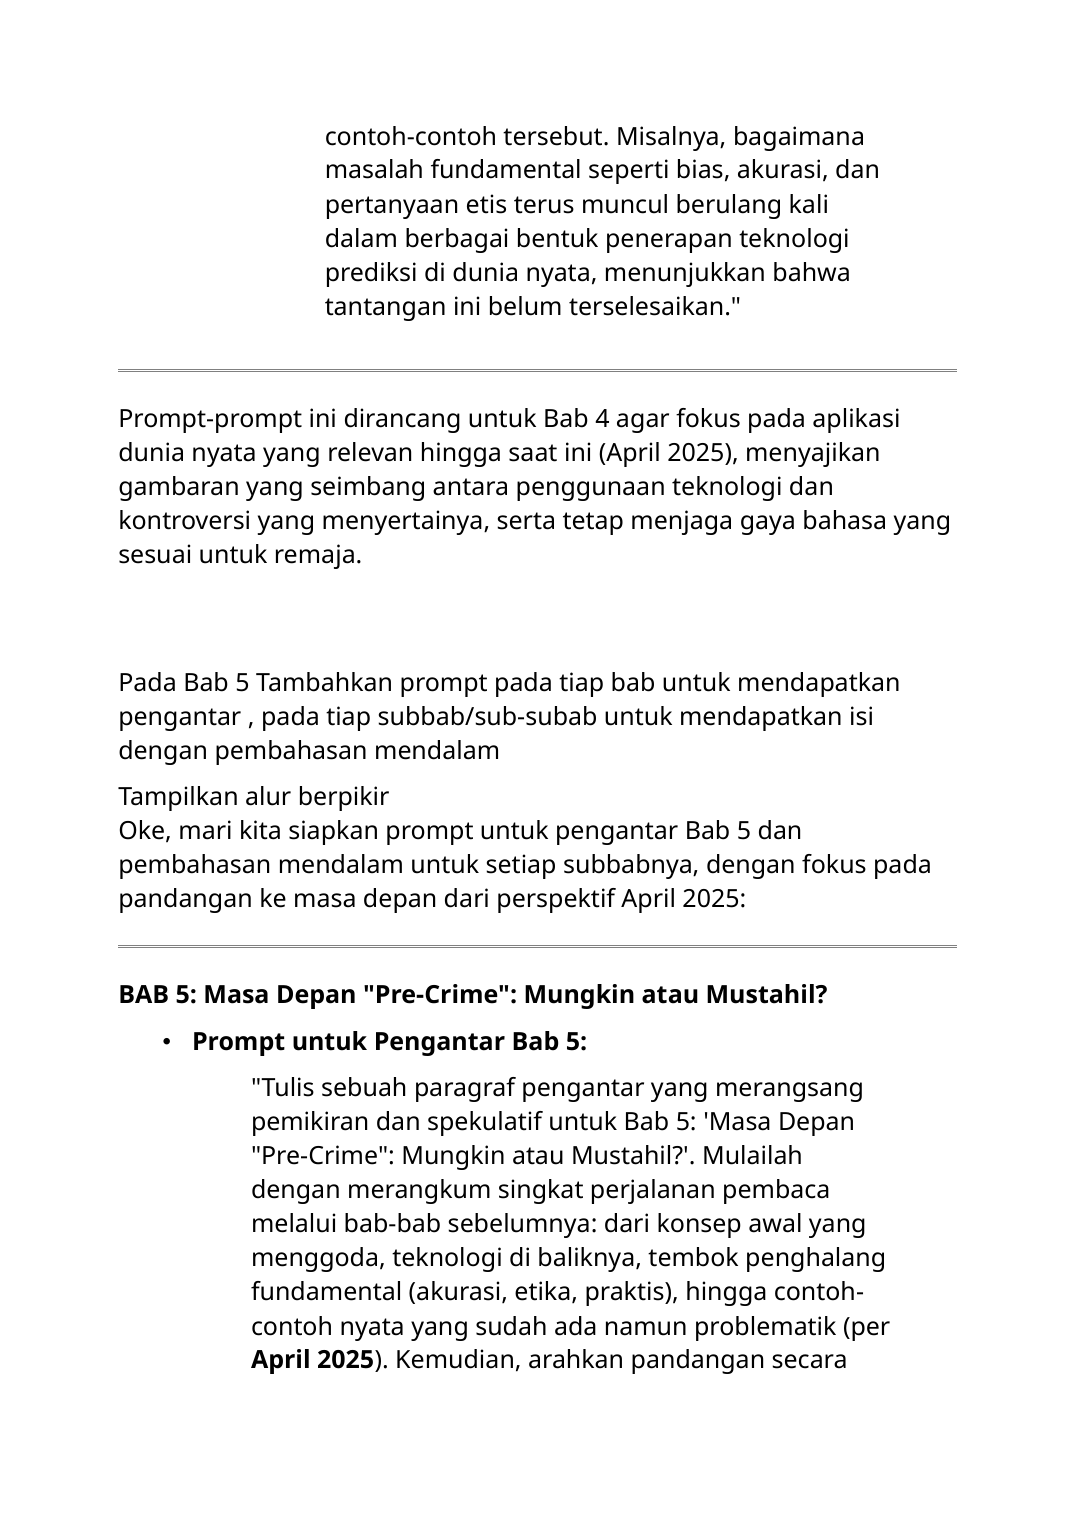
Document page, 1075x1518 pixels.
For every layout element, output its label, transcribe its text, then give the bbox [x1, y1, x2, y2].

text Tampilkan alur berpikir [118, 779, 957, 813]
text Prompt-prompt ini dirancang untuk Bab 4 agar fokus pada aplikasi dunia nyata yang relevan hingga saat ini (April 2025), menyajikan gambaran yang seimbang antara penggunaan teknologi dan kontroversi yang menyertainya, serta tetap menjaga gaya bahasa yang sesuai untuk remaja. [118, 401, 957, 571]
list "Tulis sebuah paragraf pengantar yang merangsang pemikiran dan spekulatif untuk Bab 5: 'Masa Depan "Pre-Crime": Mungkin atau Mustahil?'. Mulailah dengan merangkum singkat perjalanan pembaca melalui bab-bab sebelumnya: dari konsep awal yang menggoda, teknologi di baliknya, tembok penghalang fundamental (akurasi, etika, praktis), hingga contoh-contoh nyata yang sudah ada namun problematik (per April 2025). Kemudian, arahkan pandangan secara [221, 1070, 898, 1376]
list contoh-contoh tersebut. Misalnya, bagaimana masalah fundamental seperti bias, akurasi, dan pertanyaan etis terus muncul berulang kali dalam berbagai bentuk penerapan teknologi prediksi di dunia nyata, menunjukkan bahwa tantangan ini belum terselesaikan." [295, 118, 898, 322]
text Pada Bab 5 Tambahkan prompt pada tiap bab untuk mendapatkan pengantar , pada tiap subbab/sub-subab untuk mendapatkan isi dengan pembahasan mendalam [118, 664, 957, 766]
text BAB 5: Masa Depan "Pre-Crime": Mungkin atau Mustahil? [118, 977, 957, 1011]
list Prompt untuk Pengantar Bab 5: [162, 1023, 957, 1057]
text Oke, mari kita siapkan prompt untuk pengantar Bab 5 dan pembahasan mendalam untuk setiap subbabnya, dengan fokus pada pandangan ke masa depan dari perspektif April 2025: [118, 813, 957, 915]
